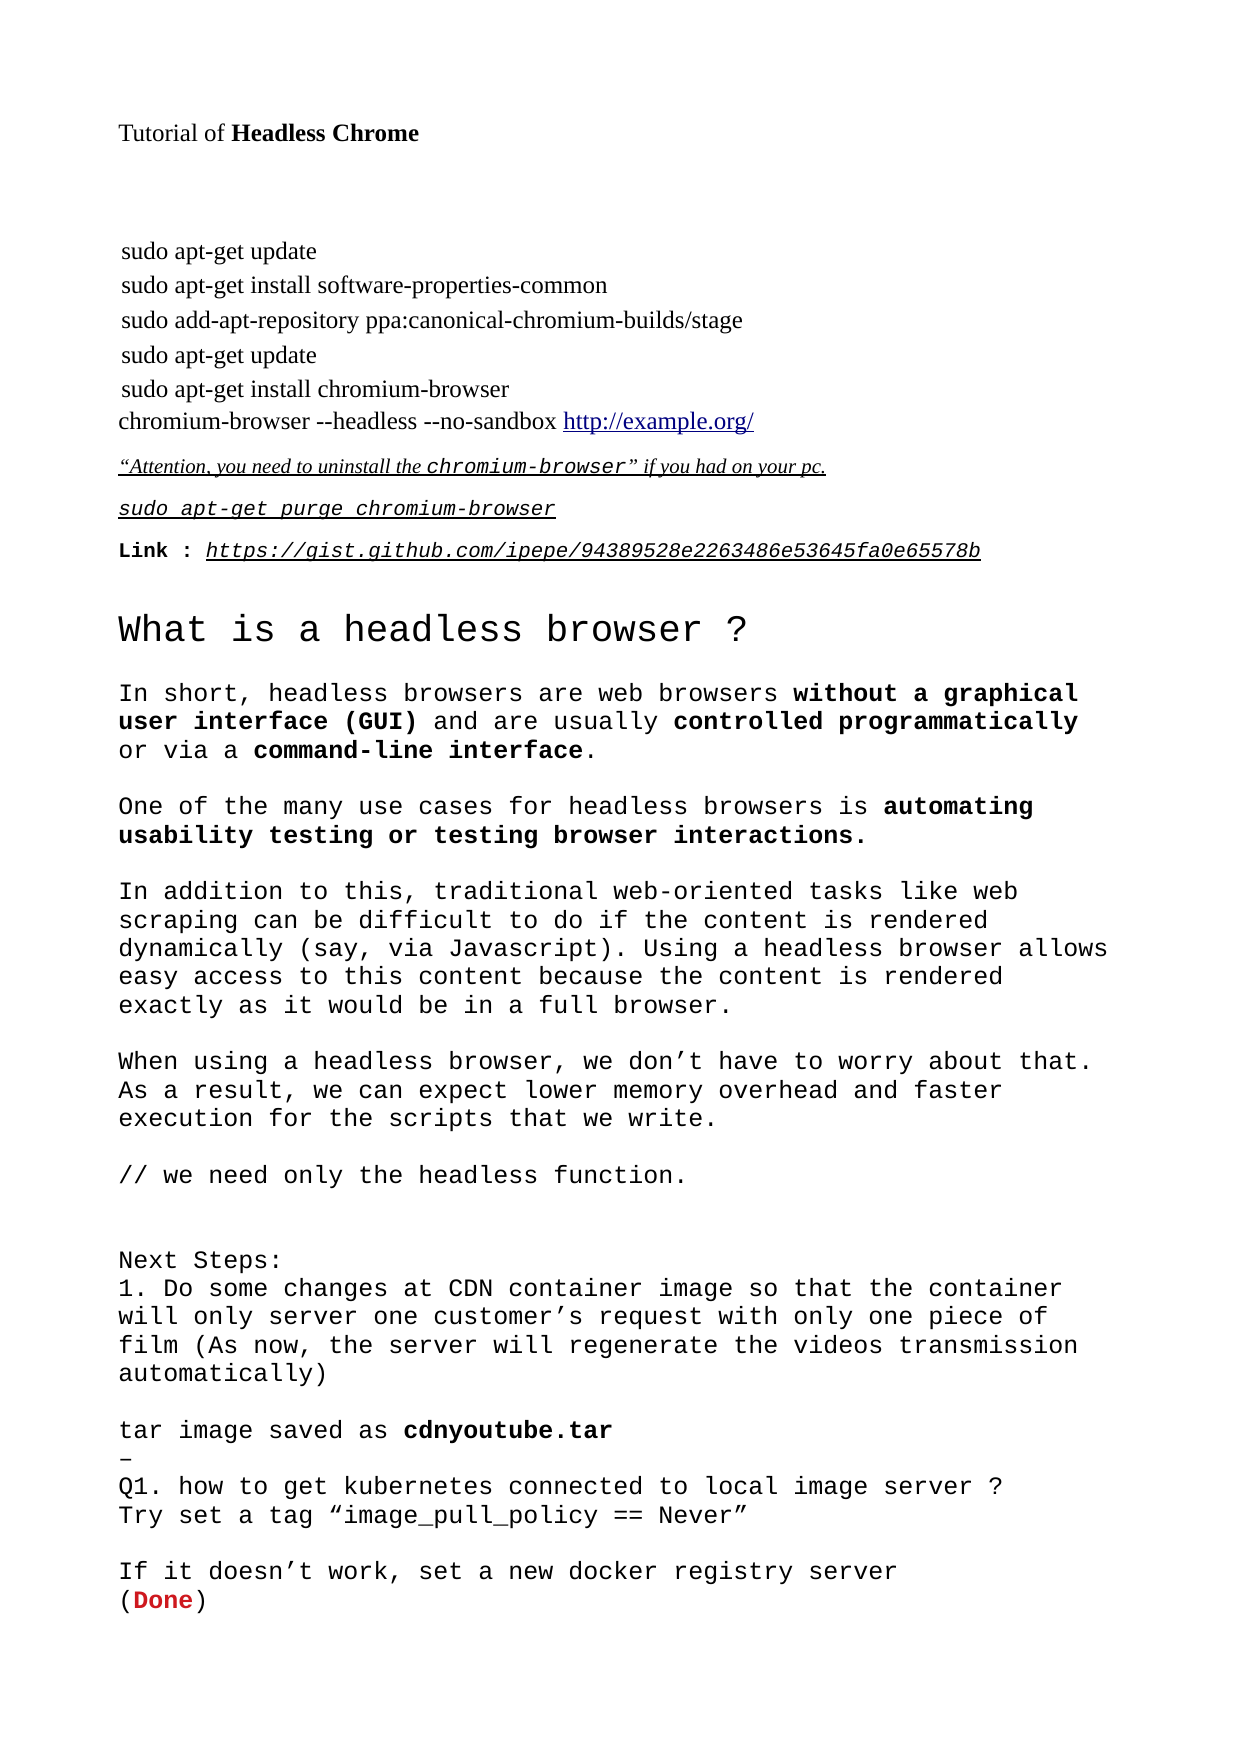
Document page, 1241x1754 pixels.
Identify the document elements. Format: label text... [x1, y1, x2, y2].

table_header sudo apt-get update [118, 337, 330, 371]
text Link : https://gist.github.com/ipepe/94389528e2263486e53645fa0e65578b [118, 539, 1122, 563]
text chromium-browser --headless --no-sandbox http://example.org/ [118, 406, 1122, 435]
text – [118, 1446, 1122, 1474]
table_header sudo add-apt-repository ppa:canonical-chromium-builds/stage [118, 302, 755, 337]
text Q1. how to get kubernetes connected to local image server ? [118, 1474, 1122, 1502]
text Try set a tag “image_pull_policy == Never” [118, 1502, 1122, 1531]
text What is a headless browser ? [118, 610, 1122, 652]
text One of the many use cases for headless browsers is automating usability testing or testing browser interactions. [118, 794, 1122, 851]
table_header sudo apt-get install chromium-browser [118, 371, 528, 406]
text sudo apt-get purge chromium-browser [118, 498, 1122, 521]
text Next Steps: [118, 1247, 1122, 1276]
text If it doesn’t work, set a new docker registry server [118, 1559, 1122, 1587]
table_header sudo apt-get update [118, 233, 330, 268]
text When using a headless browser, we don’t have to worry about that. As a result, we can expect lower memory overhead and faster execution for the scripts that we write. [118, 1049, 1122, 1134]
text Tutorial of Headless Chrome [118, 118, 1122, 147]
table_header sudo apt-get install software-properties-common [118, 268, 621, 302]
text // we need only the headless function. [118, 1162, 1122, 1191]
text In short, headless browsers are web browsers without a graphical user interface (GUI) and are usually controlled programmatically or via a command-line interface. [118, 681, 1122, 766]
text In addition to this, traditional web-oriented tasks like web scraping can be difficult to do if the content is rendered dynamically (say, via Javascript). Using a headless browser allows easy access to this content because the content is rendered exactly as it would be in a full browser. [118, 879, 1122, 1021]
text (Done) [118, 1587, 1122, 1616]
text “Attention, you need to uninstall the chromium-browser” if you had on your pc. [118, 454, 1122, 479]
text tar image saved as cdnyoutube.tar [118, 1417, 1122, 1446]
text 1. Do some changes at CDN container image so that the container will only server one customer’s request with only one piece of film (As now, the server will regenerate the videos transmission automatically) [118, 1276, 1122, 1389]
